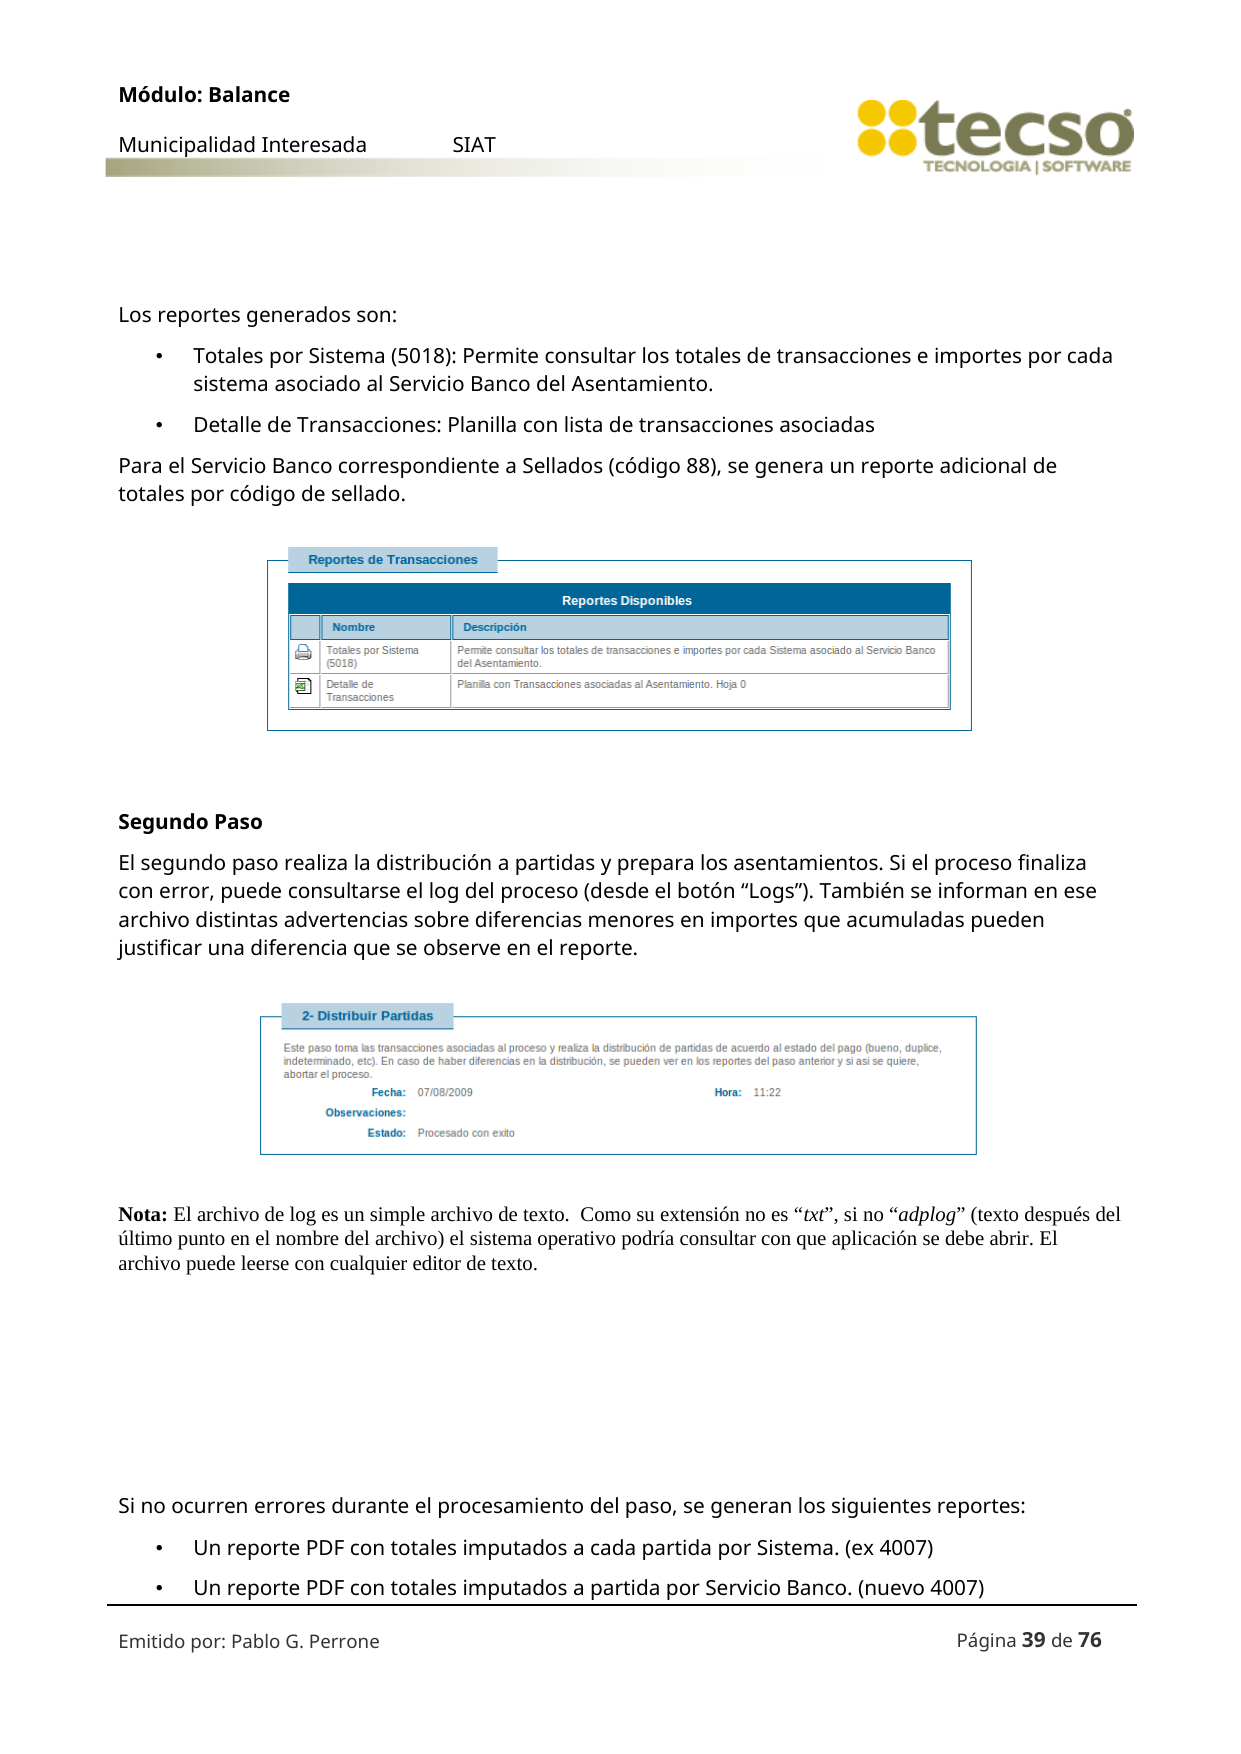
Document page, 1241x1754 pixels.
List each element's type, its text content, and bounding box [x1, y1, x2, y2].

list Totales por Sistema (5018): Permite consultar los totales de transacciones e importes por cada sistema asociado al Servicio Banco del Asentamiento. [156, 341, 1122, 398]
text Los reportes generados son: [118, 300, 1122, 328]
list Detalle de Transacciones: Planilla con lista de transacciones asociadas [156, 410, 1122, 438]
text El segundo paso realiza la distribución a partidas y prepara los asentamientos. Si el proceso finaliza con error, puede consultarse el log del proceso (desde el botón “Logs”). También se informan en ese archivo distintas advertencias sobre diferencias menores en importes que acumuladas pueden justificar una diferencia que se observe en el reporte. [118, 848, 1122, 962]
text Segundo Paso [118, 807, 1122, 835]
list Un reporte PDF con totales imputados a cada partida por Sistema. (ex 4007) [156, 1533, 1122, 1561]
text Nota: El archivo de log es un simple archivo de texto. Como su extensión no es “txt”, si no “adplog” (texto después del último punto en el nombre del archivo) el sistema operativo podría consultar con que aplicación se debe abrir. El archivo puede leerse con cualquier editor de texto. [118, 1202, 1122, 1274]
picture [257, 996, 984, 1160]
list Un reporte PDF con totales imputados a partida por Servicio Banco. (nuevo 4007) [156, 1573, 1122, 1602]
picture [105, 100, 1134, 177]
text Si no ocurren errores durante el procesamiento del paso, se generan los siguientes reportes: [118, 1492, 1122, 1520]
picture [260, 544, 981, 737]
text Para el Servicio Banco correspondiente a Sellados (código 88), se genera un reporte adicional de totales por código de sellado. [118, 451, 1122, 508]
